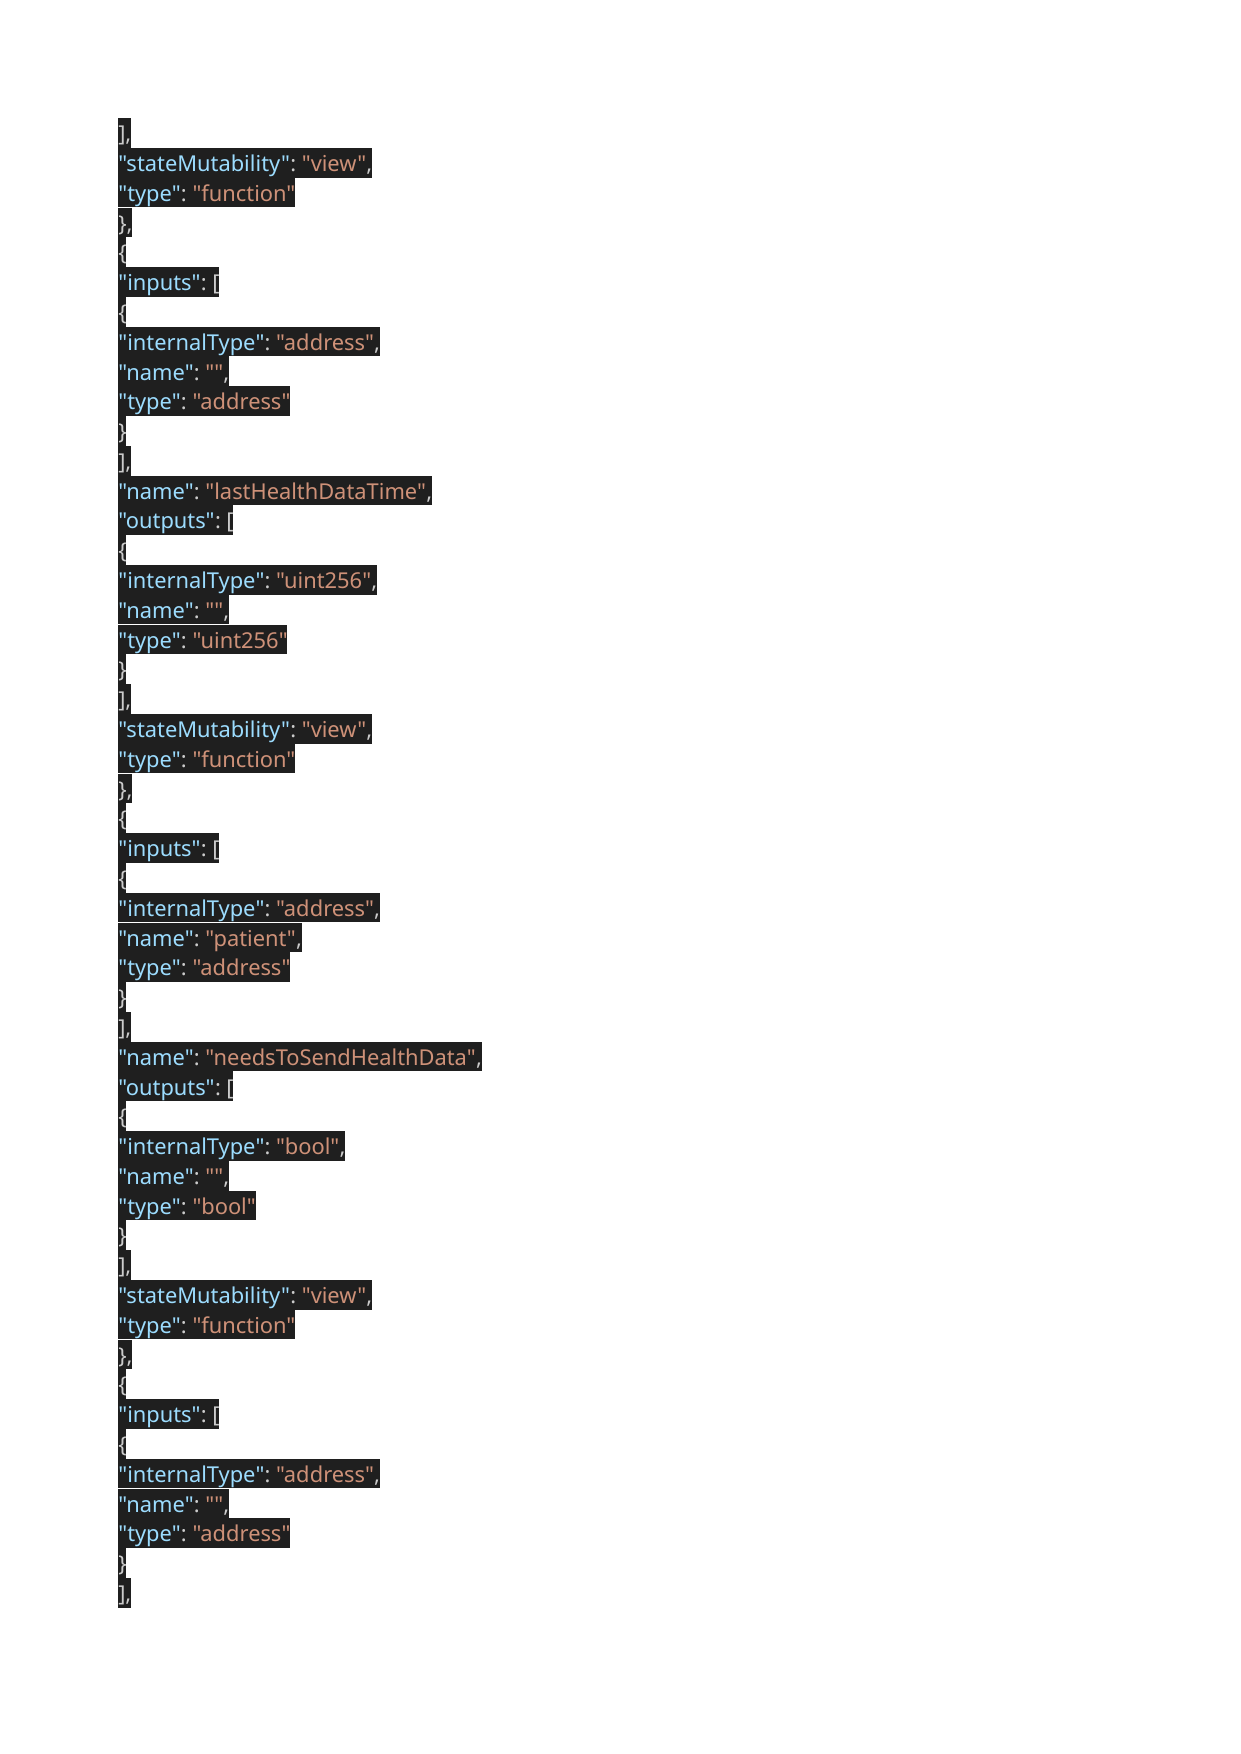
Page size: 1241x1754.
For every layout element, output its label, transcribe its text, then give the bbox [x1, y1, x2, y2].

text { [118, 863, 1122, 893]
text { [118, 1369, 1122, 1399]
text ], [118, 1012, 1122, 1042]
text "internalType": "address", [118, 893, 1122, 922]
text "internalType": "uint256", [118, 565, 1122, 595]
text ], [118, 118, 1122, 148]
text ], [118, 1250, 1122, 1280]
text } [118, 1220, 1122, 1250]
text "inputs": [ [118, 1399, 1122, 1429]
text "name": "", [118, 1488, 1122, 1518]
text { [118, 535, 1122, 565]
text ], [118, 446, 1122, 476]
text "name": "patient", [118, 922, 1122, 952]
text { [118, 1101, 1122, 1131]
text "type": "function" [118, 178, 1122, 207]
text }, [118, 773, 1122, 803]
text { [118, 803, 1122, 833]
text } [118, 416, 1122, 446]
text "stateMutability": "view", [118, 148, 1122, 178]
text "name": "needsToSendHealthData", [118, 1042, 1122, 1071]
text } [118, 1548, 1122, 1578]
text { [118, 1429, 1122, 1459]
text ], [118, 684, 1122, 714]
text }, [118, 1339, 1122, 1369]
text "type": "address" [118, 1518, 1122, 1548]
text "type": "address" [118, 952, 1122, 982]
text "name": "", [118, 356, 1122, 386]
text ], [118, 1578, 1122, 1608]
text "internalType": "bool", [118, 1131, 1122, 1161]
text { [118, 237, 1122, 267]
text } [118, 654, 1122, 684]
text "outputs": [ [118, 505, 1122, 535]
text "type": "function" [118, 1310, 1122, 1339]
text "type": "address" [118, 386, 1122, 416]
text "internalType": "address", [118, 327, 1122, 356]
text { [118, 297, 1122, 327]
text "stateMutability": "view", [118, 714, 1122, 744]
text "name": "lastHealthDataTime", [118, 476, 1122, 505]
text }, [118, 207, 1122, 237]
text "outputs": [ [118, 1071, 1122, 1101]
text "name": "", [118, 1161, 1122, 1191]
text "type": "function" [118, 744, 1122, 773]
text "type": "bool" [118, 1191, 1122, 1220]
text } [118, 982, 1122, 1012]
text "stateMutability": "view", [118, 1280, 1122, 1310]
text "type": "uint256" [118, 624, 1122, 654]
text "inputs": [ [118, 267, 1122, 297]
text "inputs": [ [118, 833, 1122, 863]
text "name": "", [118, 595, 1122, 624]
text "internalType": "address", [118, 1459, 1122, 1488]
